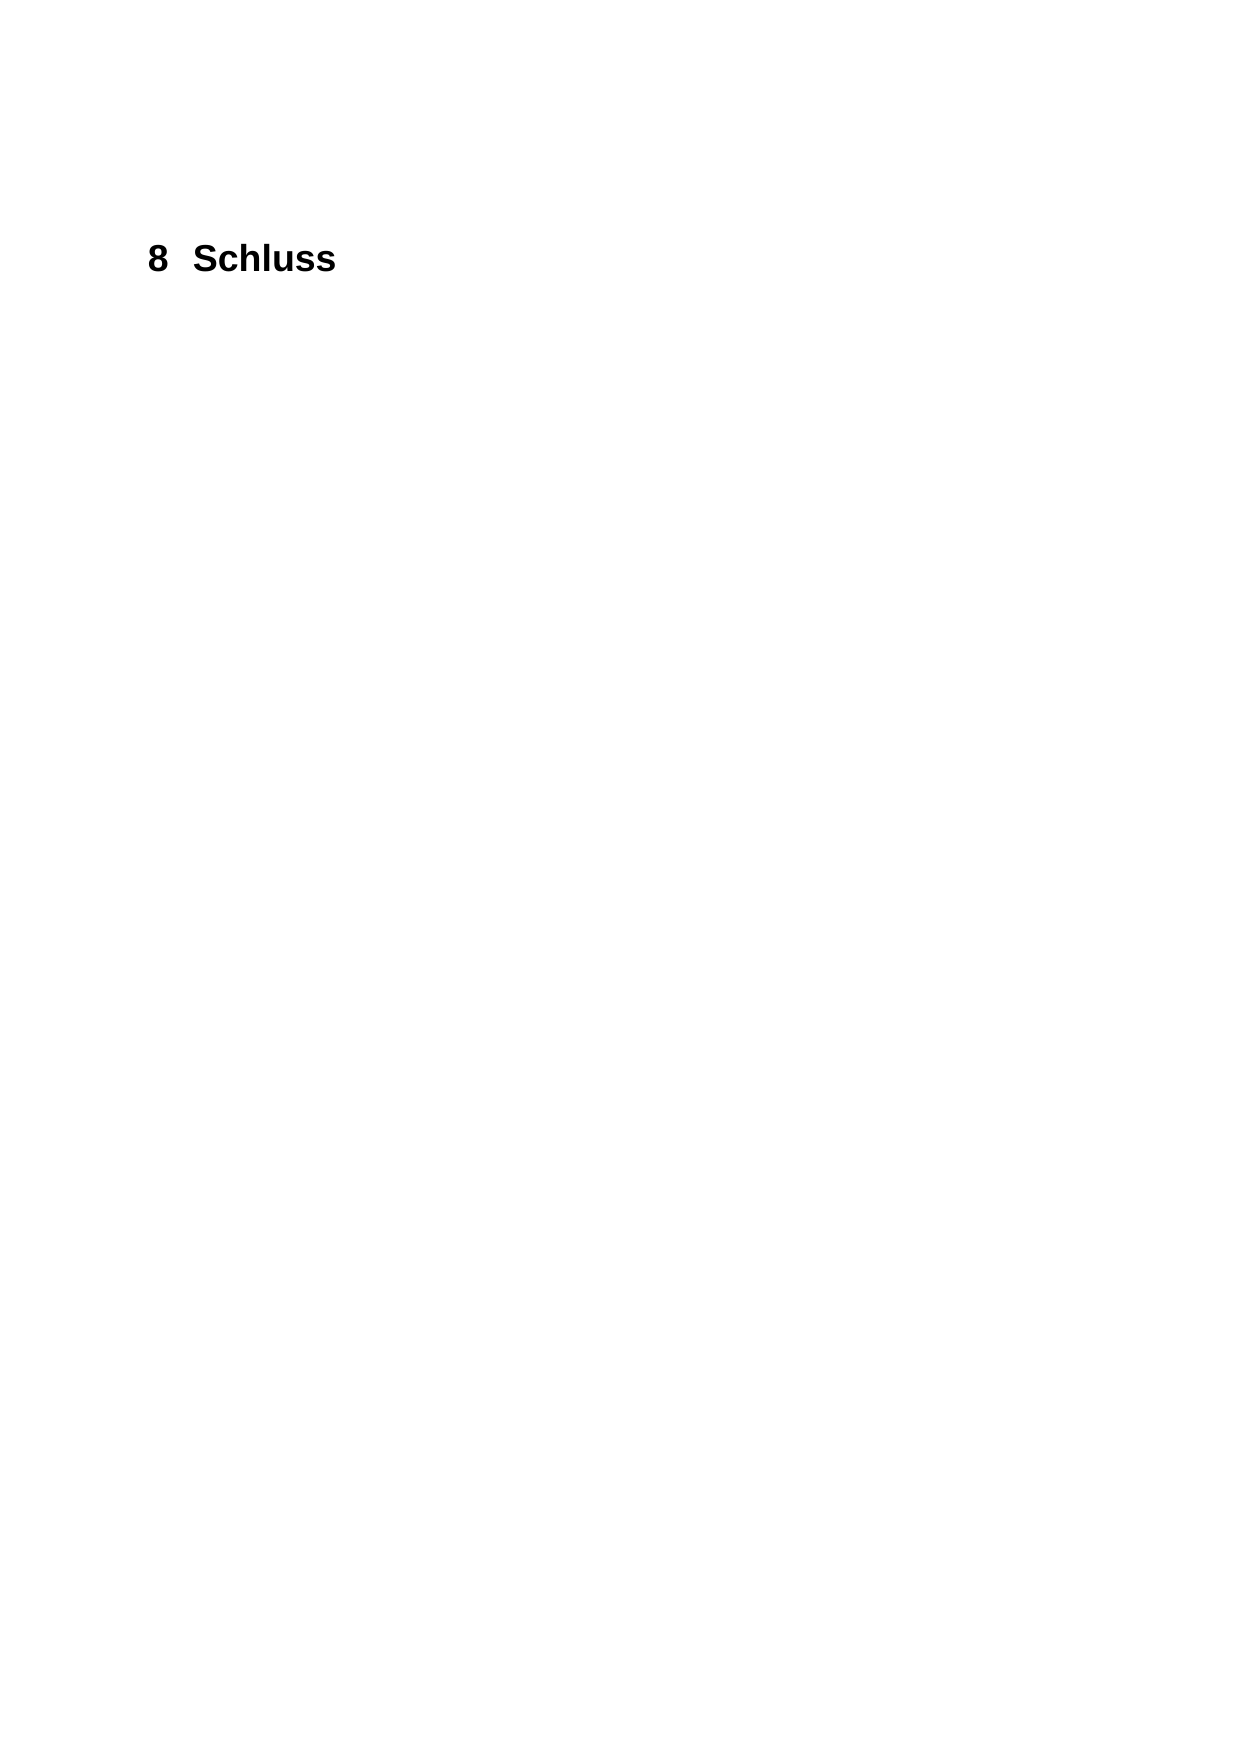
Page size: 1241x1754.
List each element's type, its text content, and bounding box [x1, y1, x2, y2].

subtitle Schluss [148, 236, 1092, 279]
